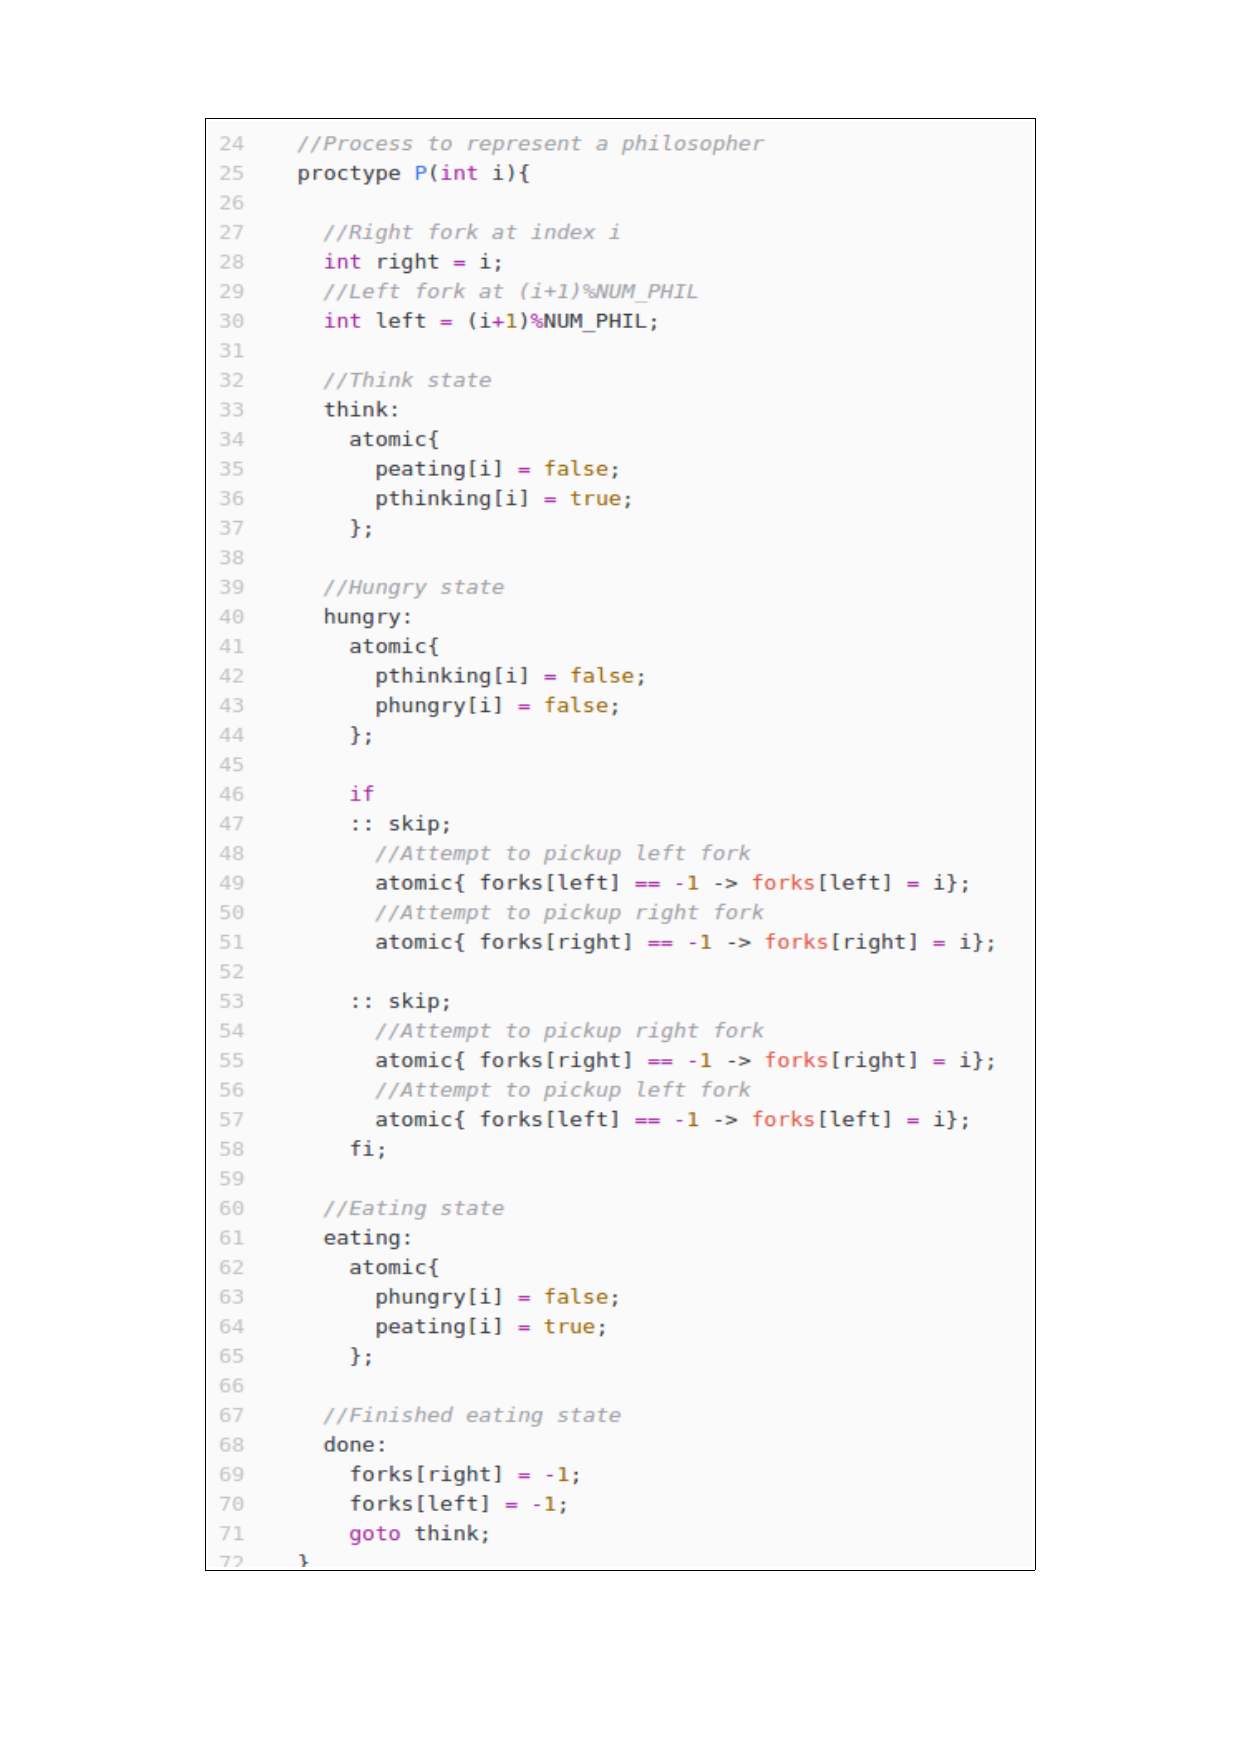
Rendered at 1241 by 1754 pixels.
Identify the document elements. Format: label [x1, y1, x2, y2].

picture [208, 121, 1032, 1567]
